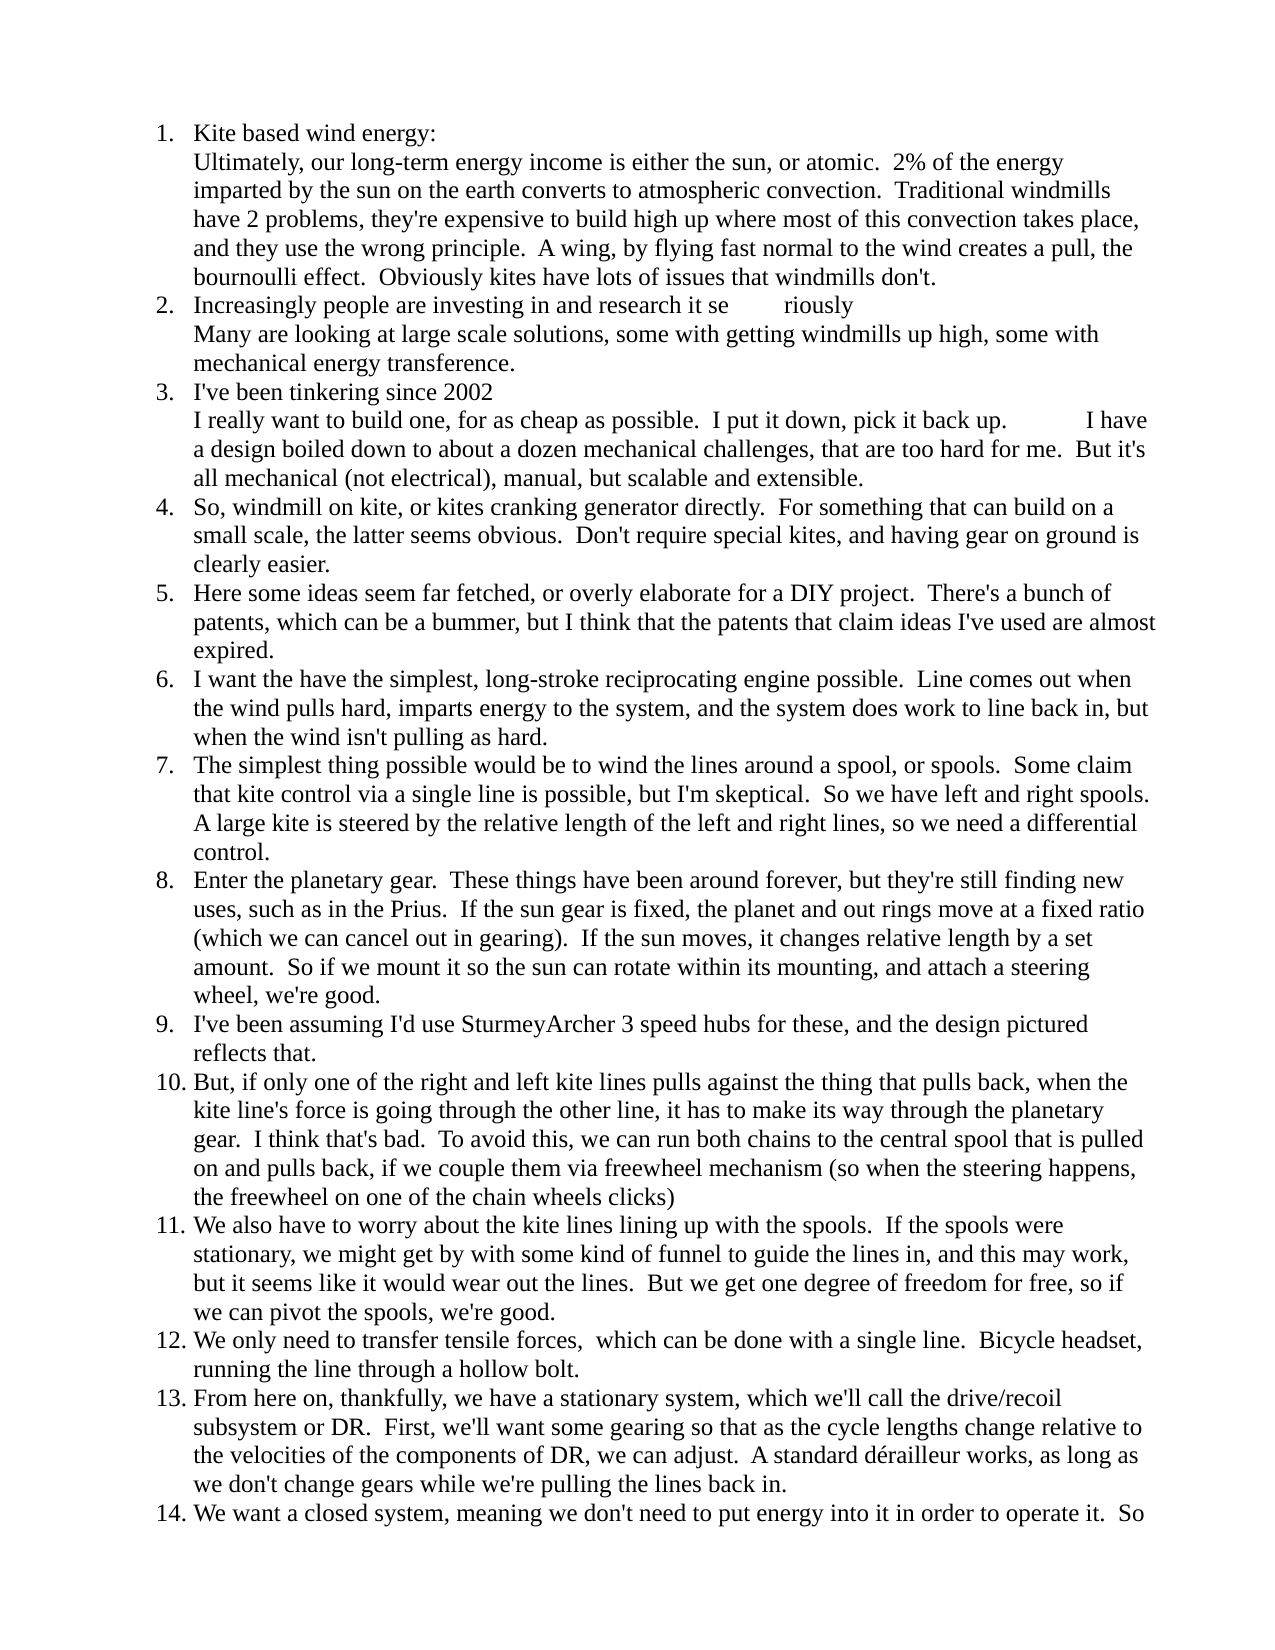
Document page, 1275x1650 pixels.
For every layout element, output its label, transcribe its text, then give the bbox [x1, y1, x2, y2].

list Enter the planetary gear. These things have been around forever, but they're still finding new uses, such as in the Prius. If the sun gear is fixed, the planet and out rings move at a fixed ratio (which we can cancel out in gearing). If the sun moves, it changes relative length by a set amount. So if we mount it so the sun can rotate within its mounting, and attach a steering wheel, we're good. [156, 866, 1157, 1009]
list I want the have the simplest, long-stroke reciprocating engine possible. Line comes out when the wind pulls hard, imparts energy to the system, and the system does work to line back in, but when the wind isn't pulling as hard. [156, 664, 1157, 751]
list I've been assuming I'd use SturmeyArcher 3 speed hubs for these, and the design pictured reflects that. [156, 1009, 1157, 1067]
list The simplest thing possible would be to wind the lines around a spool, or spools. Some claim that kite control via a single line is possible, but I'm skeptical. So we have left and right spools. A large kite is steered by the relative length of the left and right lines, so we need a differential control. [156, 751, 1157, 866]
list But, if only one of the right and left kite lines pulls against the thing that pulls back, when the kite line's force is going through the other line, it has to make its way through the planetary gear. I think that's bad. To avoid this, we can run both chains to the central spool that is pulled on and pulls back, if we couple them via freewheel mechanism (so when the steering happens, the freewheel on one of the chain wheels clicks) [156, 1067, 1157, 1211]
list From here on, thankfully, we have a stationary system, which we'll call the drive/recoil subsystem or DR. First, we'll want some gearing so that as the cycle lengths change relative to the velocities of the components of DR, we can adjust. A standard dérailleur works, as long as we don't change gears while we're pulling the lines back in. [156, 1383, 1157, 1498]
list We also have to worry about the kite lines lining up with the spools. If the spools were stationary, we might get by with some kind of funnel to guide the lines in, and this may work, but it seems like it would wear out the lines. But we get one degree of freedom for free, so if we can pivot the spools, we're good. [156, 1211, 1157, 1326]
list We want a closed system, meaning we don't need to put energy into it in order to operate it. So [156, 1498, 1157, 1527]
list Kite based wind energy: Ultimately, our long-term energy income is either the sun, or atomic. 2% of the energy imparted by the sun on the earth converts to atmospheric convection. Traditional windmills have 2 problems, they're expensive to build high up where most of this convection takes place, and they use the wrong principle. A wing, by flying fast normal to the wind creates a pull, the bournoulli effect. Obviously kites have lots of issues that windmills don't. [156, 118, 1157, 291]
list Increasingly people are investing in and research it se riously Many are looking at large scale solutions, some with getting windmills up high, some with mechanical energy transference. [156, 291, 1157, 377]
list So, windmill on kite, or kites cranking generator directly. For something that can build on a small scale, the latter seems obvious. Don't require special kites, and having gear on ground is clearly easier. [156, 492, 1157, 578]
list I've been tinkering since 2002 I really want to build one, for as cheap as possible. I put it down, pick it back up. I have a design boiled down to about a dozen mechanical challenges, that are too hard for me. But it's all mechanical (not electrical), manual, but scalable and extensible. [156, 377, 1157, 492]
list Here some ideas seem far fetched, or overly elaborate for a DIY project. There's a bunch of patents, which can be a bummer, but I think that the patents that claim ideas I've used are almost expired. [156, 578, 1157, 664]
list We only need to transfer tensile forces, which can be done with a single line. Bicycle headset, running the line through a hollow bolt. [156, 1326, 1157, 1383]
